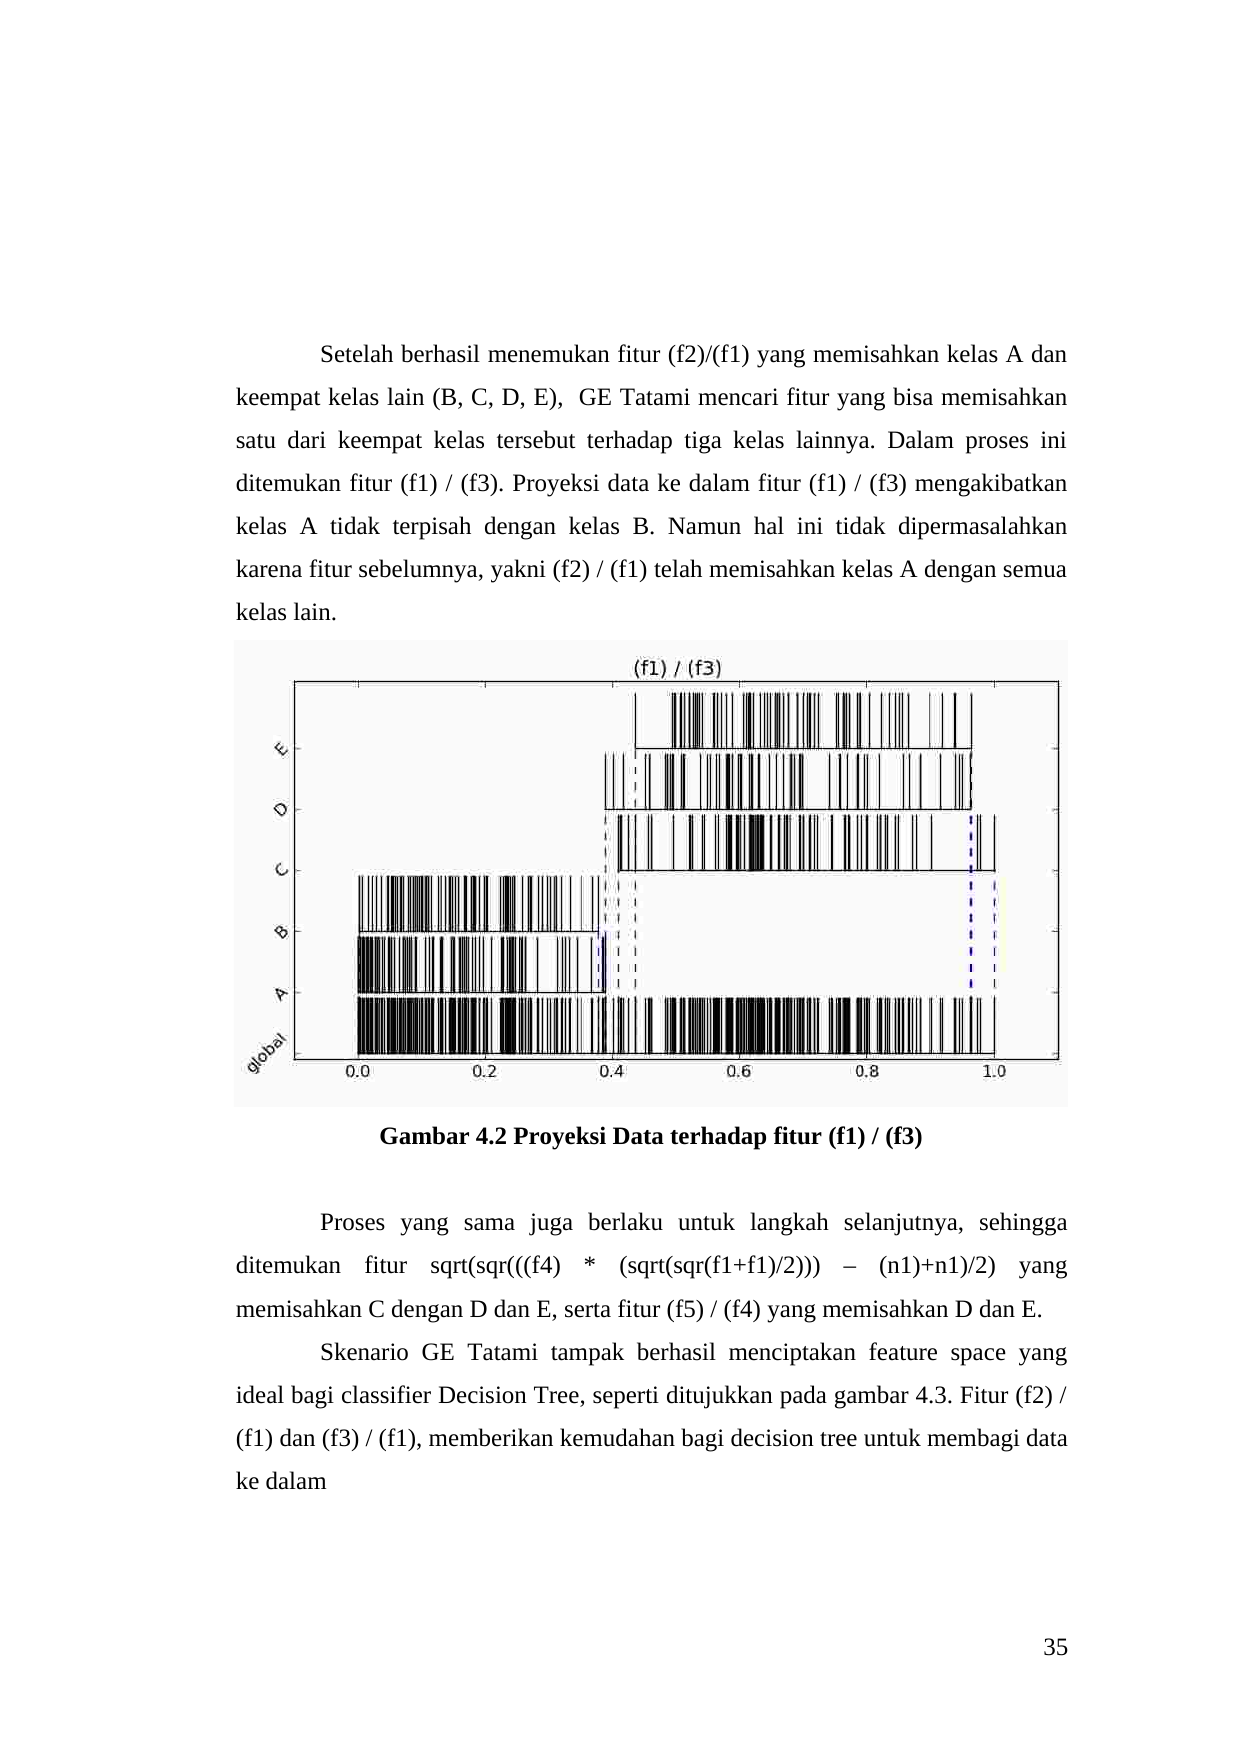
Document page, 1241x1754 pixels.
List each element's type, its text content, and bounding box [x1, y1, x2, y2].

text Skenario GE Tatami tampak berhasil menciptakan feature space yang ideal bagi classifier Decision Tree, seperti ditujukkan pada gambar 4.3. Fitur (f2) / (f1) dan (f3) / (f1), memberikan kemudahan bagi decision tree untuk membagi data ke dalam [236, 1337, 1068, 1495]
picture [233, 640, 1068, 1107]
text Proses yang sama juga berlaku untuk langkah selanjutnya, sehingga ditemukan fitur sqrt(sqr(((f4) * (sqrt(sqr(f1+f1)/2))) – (n1)+n1)/2) yang memisahkan C dengan D dan E, serta fitur (f5) / (f4) yang memisahkan D dan E. [236, 1207, 1068, 1322]
text Gambar 4.2 Proyeksi Data terhadap fitur (f1) / (f3) [234, 1107, 1068, 1150]
text Setelah berhasil menemukan fitur (f2)/(f1) yang memisahkan kelas A dan keempat kelas lain (B, C, D, E), GE Tatami mencari fitur yang bisa memisahkan satu dari keempat kelas tersebut terhadap tiga kelas lainnya. Dalam proses ini ditemukan fitur (f1) / (f3). Proyeksi data ke dalam fitur (f1) / (f3) mengakibatkan kelas A tidak terpisah dengan kelas B. Namun hal ini tidak dipermasalahkan karena fitur sebelumnya, yakni (f2) / (f1) telah memisahkan kelas A dengan semua kelas lain. [236, 339, 1068, 626]
